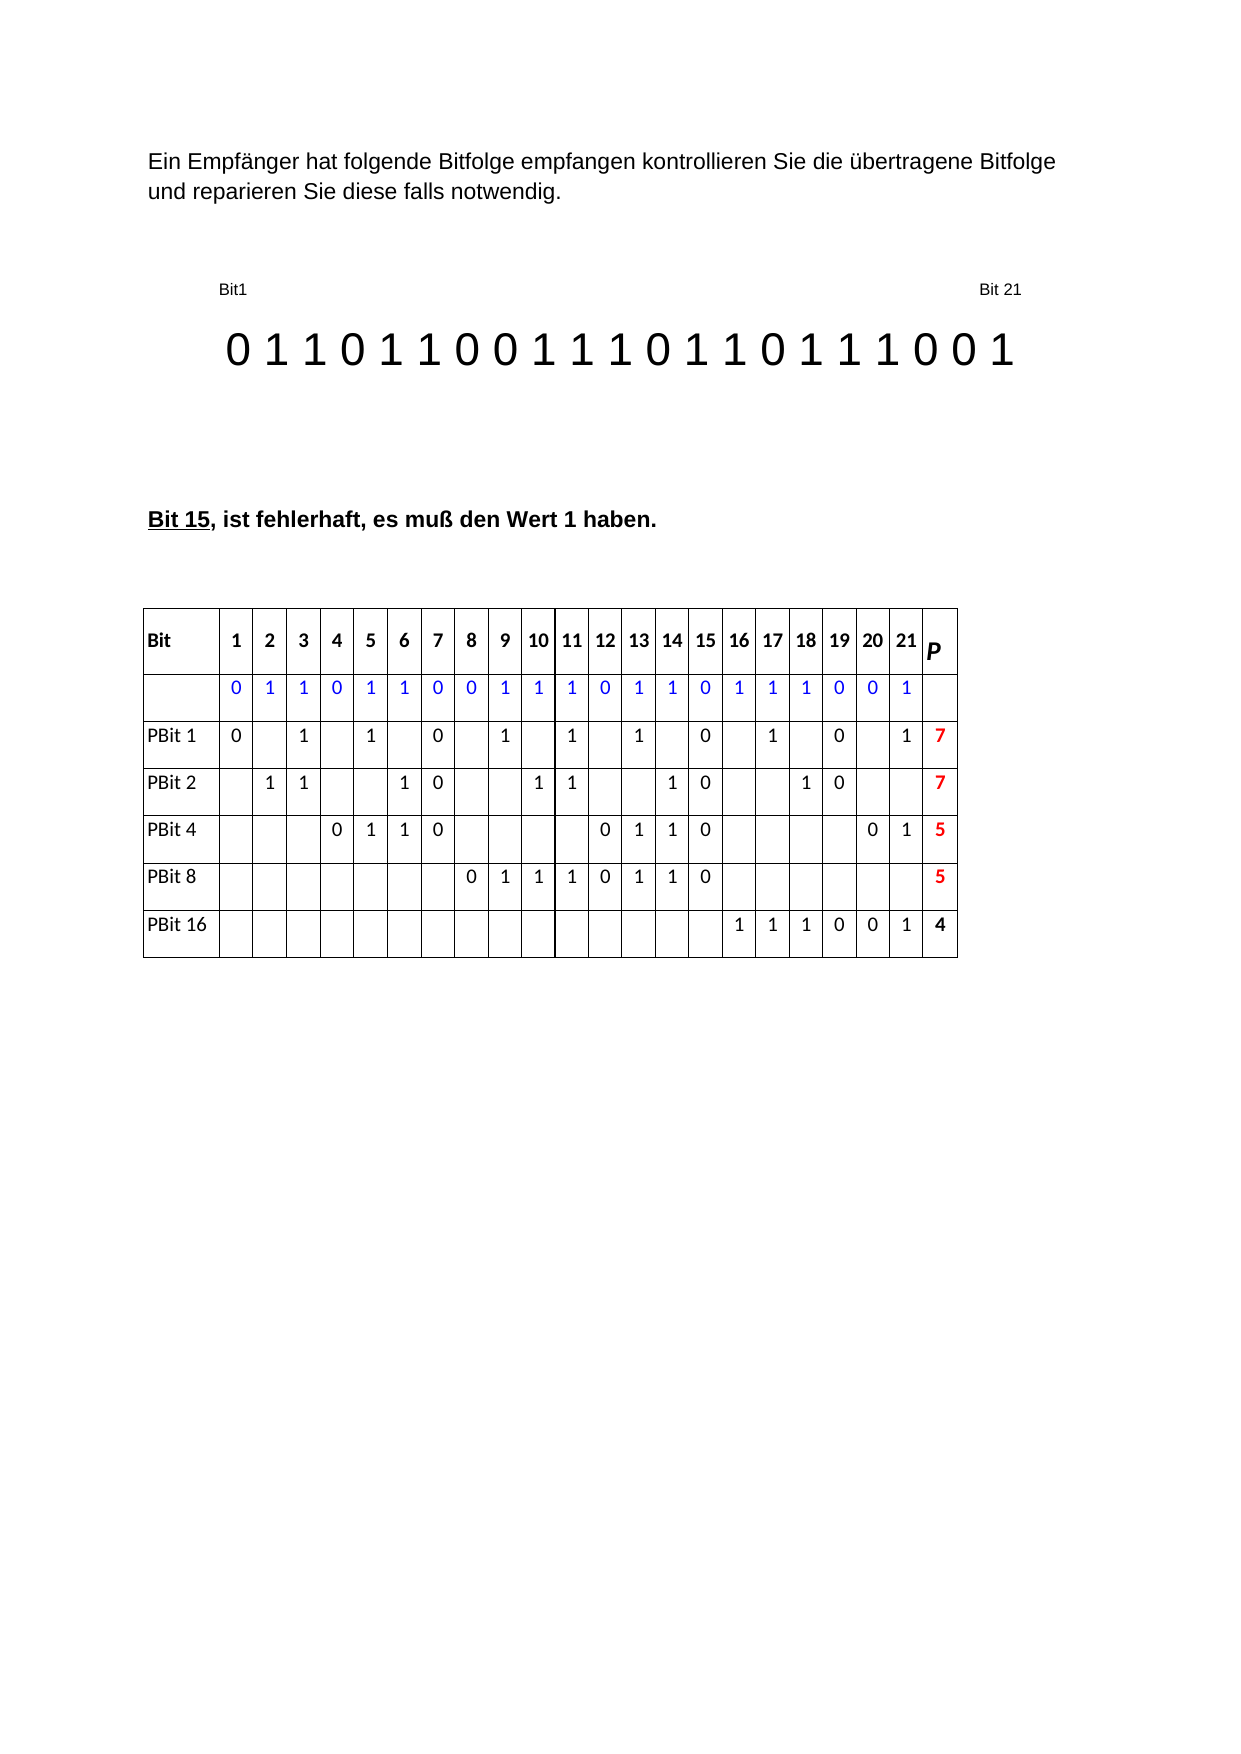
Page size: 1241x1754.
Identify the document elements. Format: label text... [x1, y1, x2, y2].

table_cell 0 [422, 675, 454, 721]
table_cell 1 [388, 769, 421, 815]
table_cell 0 [689, 769, 722, 815]
table_cell [287, 816, 320, 863]
table_header P [923, 609, 957, 673]
table_cell [656, 722, 688, 768]
table_cell 0 [823, 675, 856, 721]
table_cell [388, 864, 421, 910]
table_cell 1 [556, 675, 588, 721]
table_cell 1 [890, 816, 922, 863]
table_cell 1 [388, 675, 421, 721]
table_cell [723, 864, 755, 910]
table_header 10 [522, 609, 554, 673]
table_cell 0 [589, 864, 621, 910]
table_cell [220, 816, 252, 863]
table_cell 0 [422, 769, 454, 815]
table_cell [622, 911, 655, 957]
table_cell [790, 816, 822, 863]
table_cell 1 [656, 769, 688, 815]
table_cell 1 [287, 722, 320, 768]
table_header 1 [220, 609, 252, 673]
table_header 13 [622, 609, 655, 673]
table_header 12 [589, 609, 621, 673]
table_cell 5 [923, 864, 957, 910]
table_cell 0 [857, 675, 889, 721]
table_cell 1 [253, 675, 286, 721]
table_cell 4 [923, 911, 957, 957]
table_cell [287, 864, 320, 910]
table_header 18 [790, 609, 822, 673]
table_cell [556, 911, 588, 957]
table_cell 1 [622, 675, 655, 721]
text Bit 15, ist fehlerhaft, es muß den Wert 1 haben. [148, 506, 1093, 532]
table_cell 0 [823, 722, 856, 768]
table_cell 0 [689, 816, 722, 863]
table_cell 1 [354, 675, 387, 721]
table_cell [388, 911, 421, 957]
table_cell 1 [622, 722, 655, 768]
table_header 21 [890, 609, 922, 673]
table_header 2 [253, 609, 286, 673]
table_cell 1 [287, 769, 320, 815]
table_cell 7 [923, 722, 957, 768]
table_cell [756, 769, 789, 815]
table_cell [321, 769, 353, 815]
table_cell [422, 911, 454, 957]
table_cell 1 [723, 911, 755, 957]
table_cell 1 [890, 722, 922, 768]
table_cell 0 [321, 816, 353, 863]
table_header Bit [144, 609, 219, 673]
table_cell [422, 864, 454, 910]
table_cell 0 [689, 722, 722, 768]
table_cell 0 [422, 722, 454, 768]
table_cell 1 [790, 769, 822, 815]
table_cell [790, 722, 822, 768]
table_cell [489, 816, 521, 863]
table_cell 1 [622, 864, 655, 910]
table_cell 1 [388, 816, 421, 863]
table_cell [388, 722, 421, 768]
table_cell 1 [489, 675, 521, 721]
table_cell 1 [354, 816, 387, 863]
table_cell [890, 769, 922, 815]
table_cell [589, 769, 621, 815]
table_cell 0 [220, 675, 252, 721]
table_cell [790, 864, 822, 910]
table_cell 1 [489, 864, 521, 910]
table_cell [756, 816, 789, 863]
table_cell [354, 864, 387, 910]
table_cell [857, 769, 889, 815]
table_cell 0 [220, 722, 252, 768]
table_cell [522, 816, 554, 863]
table_cell [890, 864, 922, 910]
table_cell [723, 722, 755, 768]
table_cell [823, 864, 856, 910]
table_cell 1 [890, 675, 922, 721]
table_cell 0 [857, 816, 889, 863]
table_header 14 [656, 609, 688, 673]
table_header 3 [287, 609, 320, 673]
table_cell 0 [321, 675, 353, 721]
table_cell 0 [589, 816, 621, 863]
table_cell [144, 675, 219, 721]
table_cell 0 [857, 911, 889, 957]
table_header 17 [756, 609, 789, 673]
table_cell [253, 864, 286, 910]
table_cell [455, 722, 488, 768]
table_cell 1 [287, 675, 320, 721]
table_cell 1 [556, 769, 588, 815]
table_cell 0 [823, 911, 856, 957]
table_header 19 [823, 609, 856, 673]
table_cell 1 [890, 911, 922, 957]
table_cell PBit 16 [144, 911, 219, 957]
table_cell PBit 8 [144, 864, 219, 910]
table_cell [589, 911, 621, 957]
table_cell PBit 2 [144, 769, 219, 815]
table_cell 0 [823, 769, 856, 815]
table_cell 1 [656, 864, 688, 910]
table_cell [321, 864, 353, 910]
table_cell [857, 864, 889, 910]
table_cell 1 [622, 816, 655, 863]
table_cell [589, 722, 621, 768]
table_header 16 [723, 609, 755, 673]
text Ein Empfänger hat folgende Bitfolge empfangen kontrollieren Sie die übertragene Bitfolge und reparieren Sie diese falls notwendig. [148, 148, 1093, 204]
table_cell [489, 911, 521, 957]
table_header 4 [321, 609, 353, 673]
table_header 9 [489, 609, 521, 673]
table_cell 0 [455, 675, 488, 721]
table_cell 0 [455, 864, 488, 910]
table_cell [455, 769, 488, 815]
table_cell 0 [689, 864, 722, 910]
table_cell [220, 769, 252, 815]
table_cell [489, 769, 521, 815]
table_cell 1 [656, 675, 688, 721]
table_cell 0 [589, 675, 621, 721]
table_cell [622, 769, 655, 815]
table_cell 1 [253, 769, 286, 815]
table_cell 1 [556, 864, 588, 910]
text 0 1 1 0 1 1 0 0 1 1 1 0 1 1 0 1 1 1 0 0 1 [148, 323, 1093, 375]
table_cell [220, 911, 252, 957]
table_cell 1 [756, 722, 789, 768]
table_header 15 [689, 609, 722, 673]
table_cell 1 [790, 675, 822, 721]
table_cell 1 [756, 675, 789, 721]
table_cell 1 [522, 769, 554, 815]
table_cell PBit 1 [144, 722, 219, 768]
table_cell [321, 722, 353, 768]
table_cell 0 [689, 675, 722, 721]
table_header 20 [857, 609, 889, 673]
table_cell [756, 864, 789, 910]
table_cell PBit 4 [144, 816, 219, 863]
table_cell [556, 816, 588, 863]
table_cell [923, 675, 957, 721]
table_cell [857, 722, 889, 768]
table_cell [253, 911, 286, 957]
table_cell [253, 816, 286, 863]
table_cell 0 [422, 816, 454, 863]
table_cell 5 [923, 816, 957, 863]
table_cell 7 [923, 769, 957, 815]
table_cell [220, 864, 252, 910]
table_cell [253, 722, 286, 768]
table_header 6 [388, 609, 421, 673]
table_cell [823, 816, 856, 863]
table_cell [354, 911, 387, 957]
table_cell [723, 816, 755, 863]
table_cell 1 [790, 911, 822, 957]
table_cell [455, 816, 488, 863]
table_cell [689, 911, 722, 957]
table_cell 1 [656, 816, 688, 863]
table_cell [522, 722, 554, 768]
table_cell 1 [522, 864, 554, 910]
table_cell [455, 911, 488, 957]
table_cell [354, 769, 387, 815]
table_cell 1 [489, 722, 521, 768]
table_cell 1 [756, 911, 789, 957]
table_cell 1 [723, 675, 755, 721]
table_cell 1 [556, 722, 588, 768]
table_cell 1 [354, 722, 387, 768]
text Bit1 Bit 21 [148, 280, 1093, 299]
table_cell [287, 911, 320, 957]
table_header 8 [455, 609, 488, 673]
table_header 11 [556, 609, 588, 673]
table_cell [321, 911, 353, 957]
table_cell [522, 911, 554, 957]
table_cell [723, 769, 755, 815]
table_header 5 [354, 609, 387, 673]
table_header 7 [422, 609, 454, 673]
table_cell 1 [522, 675, 554, 721]
table_cell [656, 911, 688, 957]
